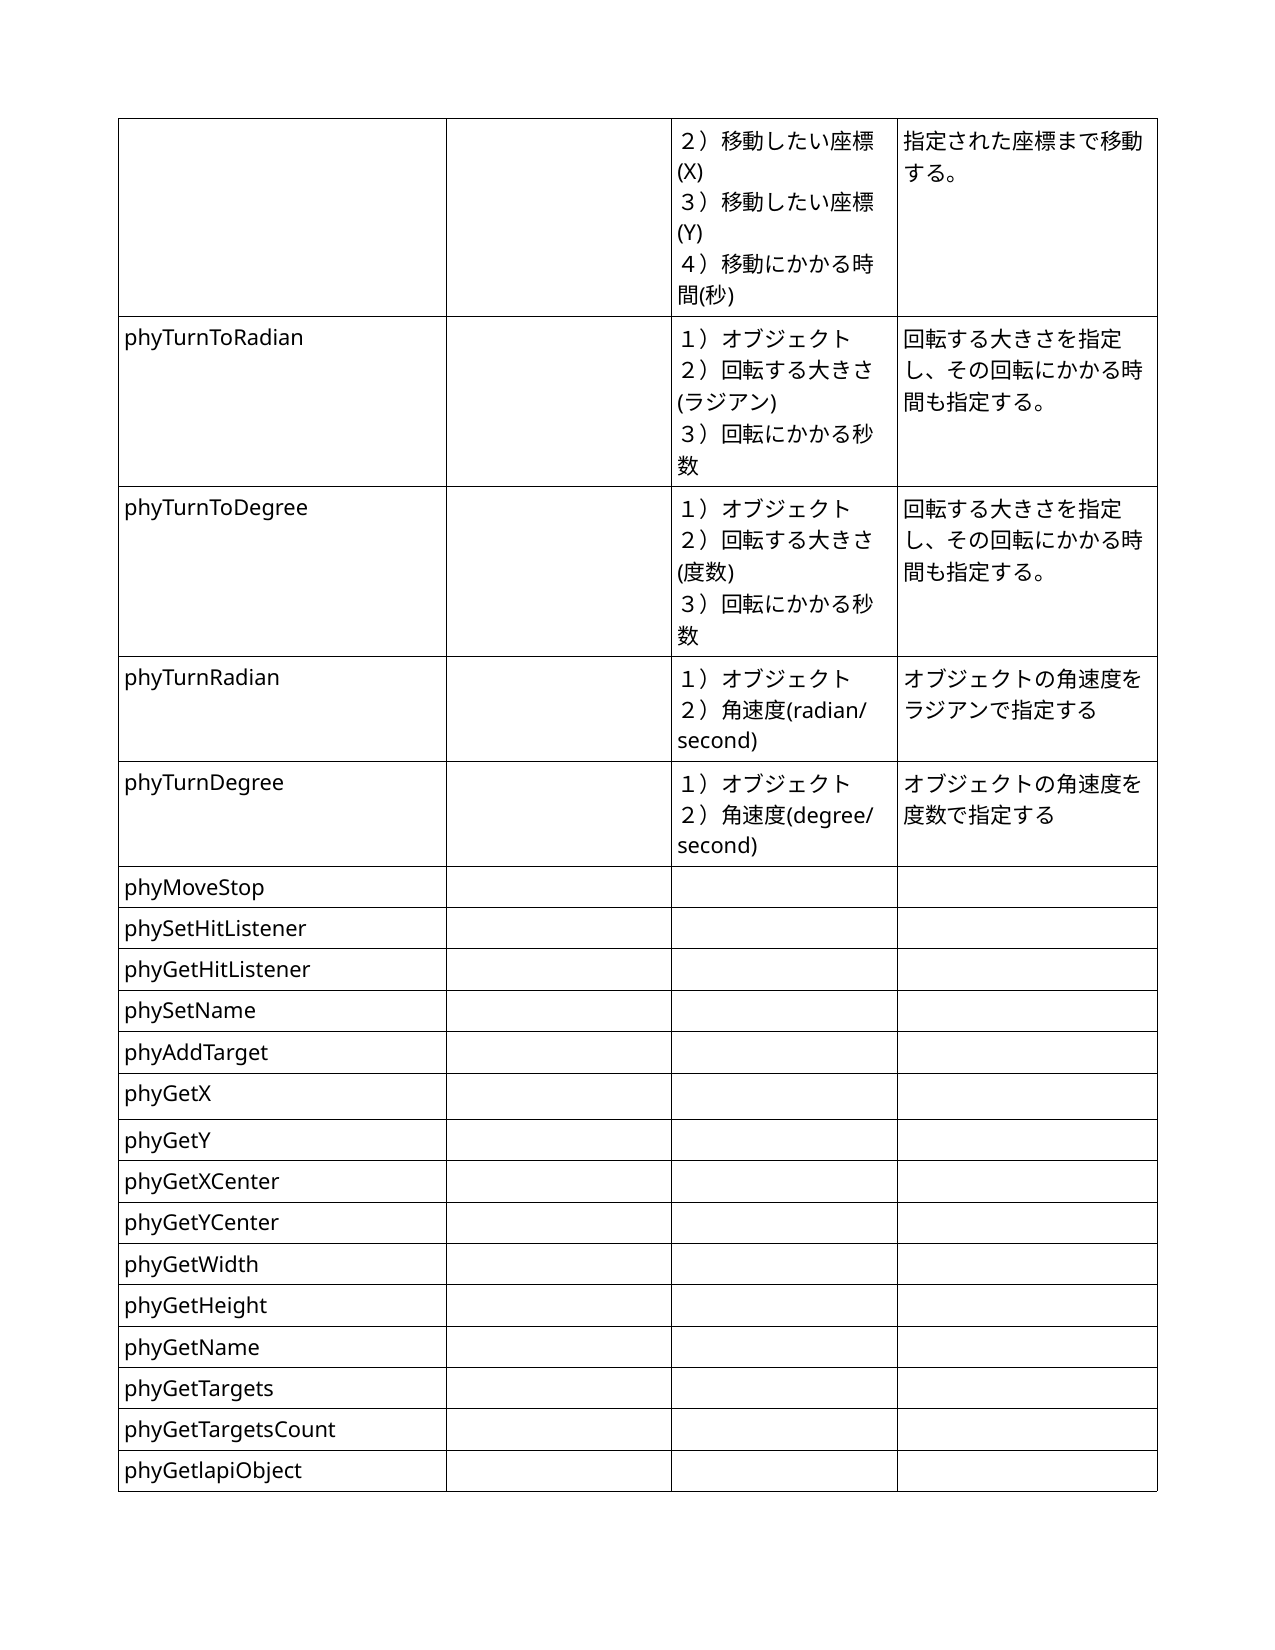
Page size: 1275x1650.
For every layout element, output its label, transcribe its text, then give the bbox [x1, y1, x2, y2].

table_cell １）オブジェクト ２）角速度(degree/second) [672, 762, 897, 866]
table_cell ２）移動したい座標(X) ３）移動したい座標(Y) ４）移動にかかる時間(秒) [672, 119, 897, 316]
table_cell [447, 949, 671, 990]
table_cell [447, 1244, 671, 1284]
table_cell [447, 1120, 671, 1160]
table_cell [672, 991, 897, 1031]
table_cell phyGetY [119, 1120, 446, 1160]
table_cell phyTurnRadian [119, 657, 446, 761]
table_cell [447, 487, 671, 656]
table_cell phyGetHeight [119, 1285, 446, 1326]
table_cell [672, 949, 897, 990]
table_cell [672, 1074, 897, 1119]
table_cell [898, 991, 1157, 1031]
table_cell [672, 1161, 897, 1202]
table_cell [898, 1120, 1157, 1160]
table_cell [898, 1451, 1157, 1491]
table_cell phySetHitListener [119, 908, 446, 948]
table_cell phyTurnToRadian [119, 317, 446, 486]
table_cell [447, 1203, 671, 1243]
table_cell phyGetTargets [119, 1368, 446, 1408]
table_cell [672, 1327, 897, 1367]
table_cell [447, 1285, 671, 1326]
table_cell [447, 867, 671, 907]
table_cell phyGetX [119, 1074, 446, 1119]
table_cell [672, 1203, 897, 1243]
table_cell phyGetlapiObject [119, 1451, 446, 1491]
table_cell [447, 1161, 671, 1202]
table_cell phyMoveStop [119, 867, 446, 907]
table_cell [898, 1368, 1157, 1408]
table_cell [898, 908, 1157, 948]
table_cell [672, 1120, 897, 1160]
table_cell [447, 1409, 671, 1450]
table_cell phyGetXCenter [119, 1161, 446, 1202]
table_cell phyGetYCenter [119, 1203, 446, 1243]
table_cell [898, 1161, 1157, 1202]
table_cell [898, 1203, 1157, 1243]
table_cell １）オブジェクト ２）回転する大きさ(度数) ３）回転にかかる秒数 [672, 487, 897, 656]
table_cell phyGetTargetsCount [119, 1409, 446, 1450]
table_cell [672, 1032, 897, 1072]
table_cell １）オブジェクト ２）回転する大きさ(ラジアン) ３）回転にかかる秒数 [672, 317, 897, 486]
table_cell [898, 1327, 1157, 1367]
table_cell [672, 1285, 897, 1326]
table_cell [447, 317, 671, 486]
table_cell [898, 1244, 1157, 1284]
table_cell [898, 1032, 1157, 1072]
table_cell 指定された座標まで移動する。 [898, 119, 1157, 316]
table_cell [447, 991, 671, 1031]
table_cell phyAddTarget [119, 1032, 446, 1072]
table_cell [898, 1409, 1157, 1450]
table_cell [447, 1368, 671, 1408]
table_cell [672, 1244, 897, 1284]
table_cell [898, 1285, 1157, 1326]
table_cell phyGetHitListener [119, 949, 446, 990]
table_cell [447, 1074, 671, 1119]
table_cell [447, 119, 671, 316]
table_cell phyTurnToDegree [119, 487, 446, 656]
table_cell phyGetWidth [119, 1244, 446, 1284]
table_cell オブジェクトの角速度をラジアンで指定する [898, 657, 1157, 761]
table_cell [898, 949, 1157, 990]
table_cell phyTurnDegree [119, 762, 446, 866]
table_cell [672, 867, 897, 907]
table_cell [672, 1368, 897, 1408]
table_cell [672, 1409, 897, 1450]
table_cell [898, 867, 1157, 907]
table_cell [447, 1451, 671, 1491]
table_cell [672, 1451, 897, 1491]
table_cell オブジェクトの角速度を度数で指定する [898, 762, 1157, 866]
table_cell 回転する大きさを指定し、その回転にかかる時間も指定する。 [898, 317, 1157, 486]
table_cell [447, 908, 671, 948]
table_cell [119, 119, 446, 316]
table_cell phyGetName [119, 1327, 446, 1367]
table_cell [447, 657, 671, 761]
table_cell 回転する大きさを指定し、その回転にかかる時間も指定する。 [898, 487, 1157, 656]
table_cell [447, 762, 671, 866]
table_cell [447, 1327, 671, 1367]
table_cell １）オブジェクト ２）角速度(radian/second) [672, 657, 897, 761]
table_cell [898, 1074, 1157, 1119]
table_cell [447, 1032, 671, 1072]
table_cell [672, 908, 897, 948]
table_cell phySetName [119, 991, 446, 1031]
